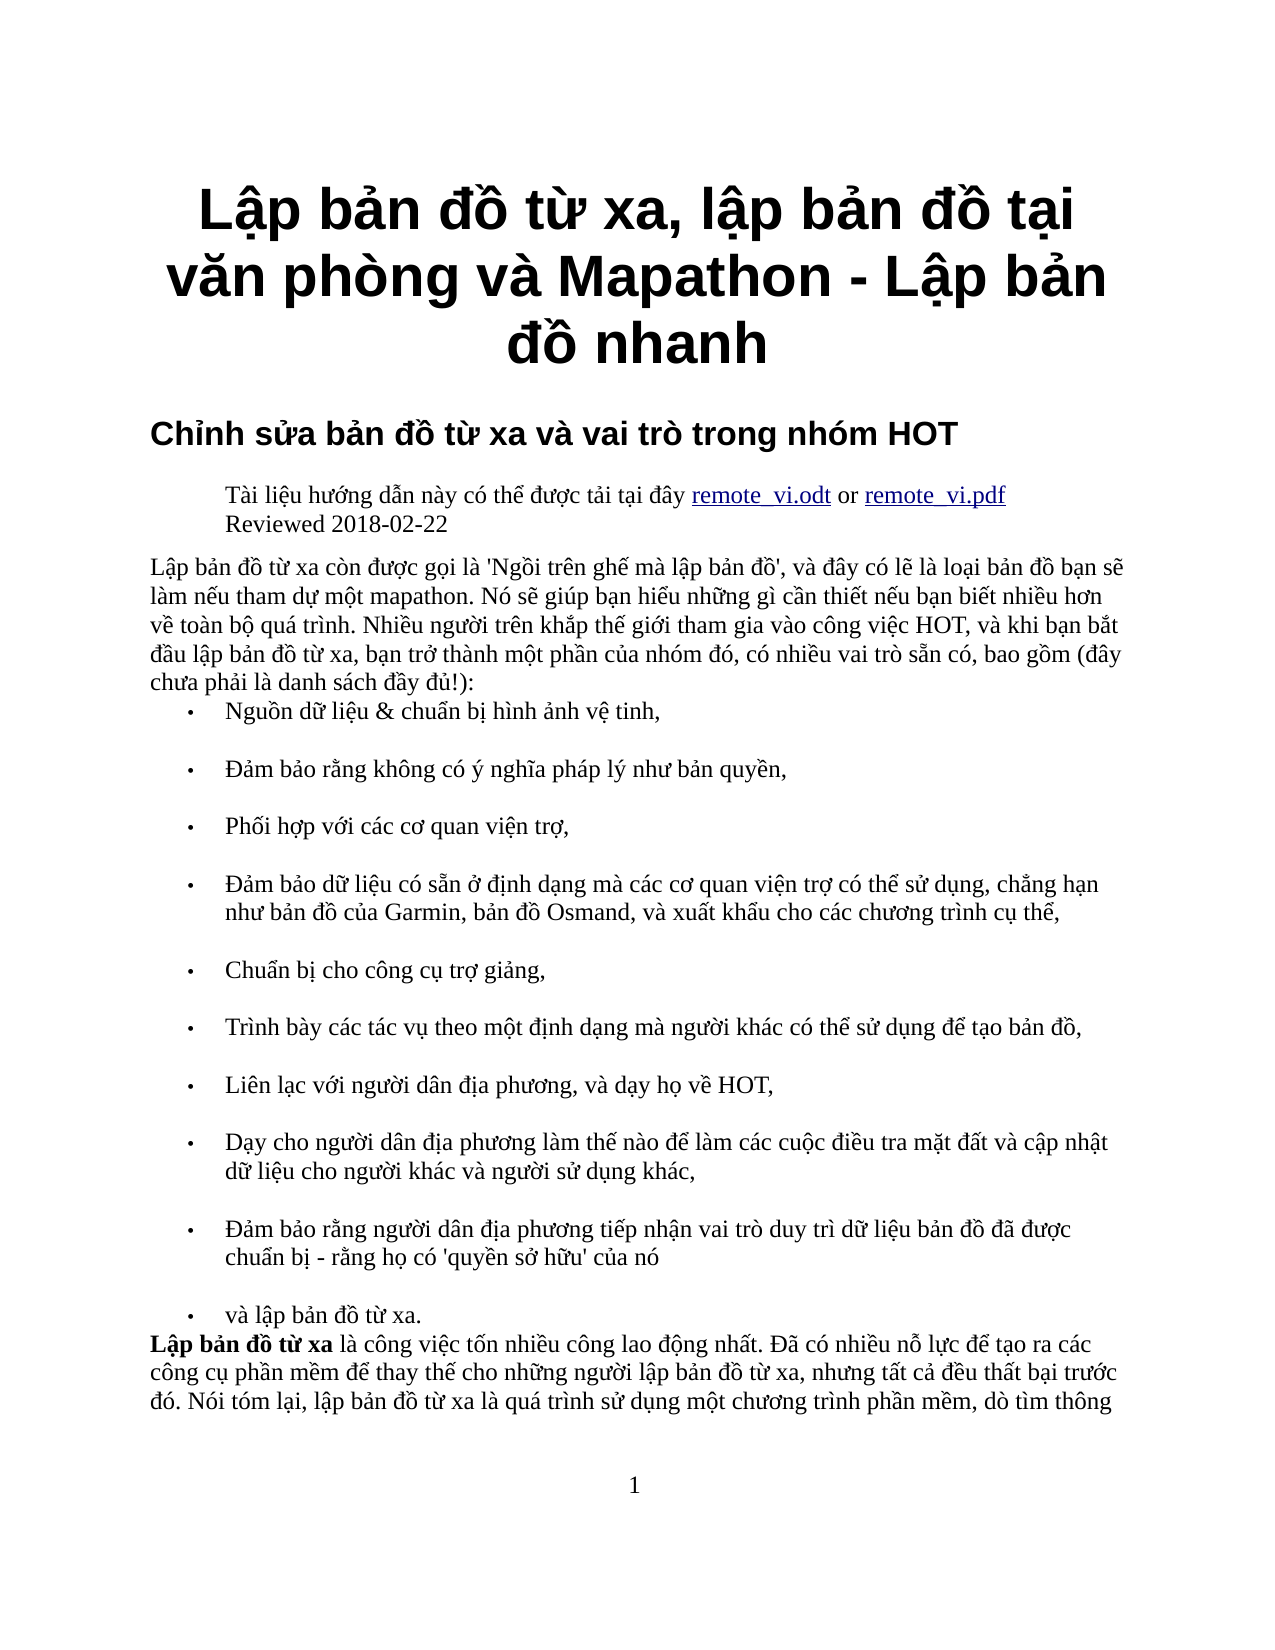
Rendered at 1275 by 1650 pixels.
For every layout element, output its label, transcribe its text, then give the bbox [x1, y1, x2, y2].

list và lập bản đồ từ xa. [187, 1300, 1125, 1329]
list Đảm bảo dữ liệu có sẵn ở định dạng mà các cơ quan viện trợ có thể sử dụng, chẳng hạn như bản đồ của Garmin, bản đồ Osmand, và xuất khẩu cho các chương trình cụ thể, [187, 869, 1125, 955]
title Lập bản đồ từ xa, lập bản đồ tại văn phòng và Mapathon - Lập bản đồ nhanh [150, 175, 1125, 376]
list Đảm bảo rằng người dân địa phương tiếp nhận vai trò duy trì dữ liệu bản đồ đã được chuẩn bị - rằng họ có 'quyền sở hữu' của nó [187, 1214, 1125, 1300]
list Chuẩn bị cho công cụ trợ giảng, [187, 955, 1125, 1012]
subtitle Chỉnh sửa bản đồ từ xa và vai trò trong nhóm HOT [150, 414, 1125, 452]
text Lập bản đồ từ xa còn được gọi là 'Ngồi trên ghế mà lập bản đồ', và đây có lẽ là loại bản đồ bạn sẽ làm nếu tham dự một mapathon. Nó sẽ giúp bạn hiểu những gì cần thiết nếu bạn biết nhiều hơn về toàn bộ quá trình. Nhiều người trên khắp thế giới tham gia vào công việc HOT, và khi bạn bắt đầu lập bản đồ từ xa, bạn trở thành một phần của nhóm đó, có nhiều vai trò sẵn có, bao gồm (đây chưa phải là danh sách đầy đủ!): [150, 552, 1125, 696]
list Đảm bảo rằng không có ý nghĩa pháp lý như bản quyền, [187, 754, 1125, 811]
text Tài liệu hướng dẫn này có thể được tải tại đây remote_vi.odt or remote_vi.pdf Reviewed 2018-02-22 [225, 480, 1125, 537]
list Trình bày các tác vụ theo một định dạng mà người khác có thể sử dụng để tạo bản đồ, [187, 1012, 1125, 1070]
text Lập bản đồ từ xa là công việc tốn nhiều công lao động nhất. Đã có nhiều nỗ lực để tạo ra các công cụ phần mềm để thay thế cho những người lập bản đồ từ xa, nhưng tất cả đều thất bại trước đó. Nói tóm lại, lập bản đồ từ xa là quá trình sử dụng một chương trình phần mềm, dò tìm thông [150, 1329, 1125, 1415]
list Dạy cho người dân địa phương làm thế nào để làm các cuộc điều tra mặt đất và cập nhật dữ liệu cho người khác và người sử dụng khác, [187, 1127, 1125, 1214]
list Nguồn dữ liệu & chuẩn bị hình ảnh vệ tinh, [187, 696, 1125, 754]
list Phối hợp với các cơ quan viện trợ, [187, 811, 1125, 869]
list Liên lạc với người dân địa phương, và dạy họ về HOT, [187, 1070, 1125, 1127]
